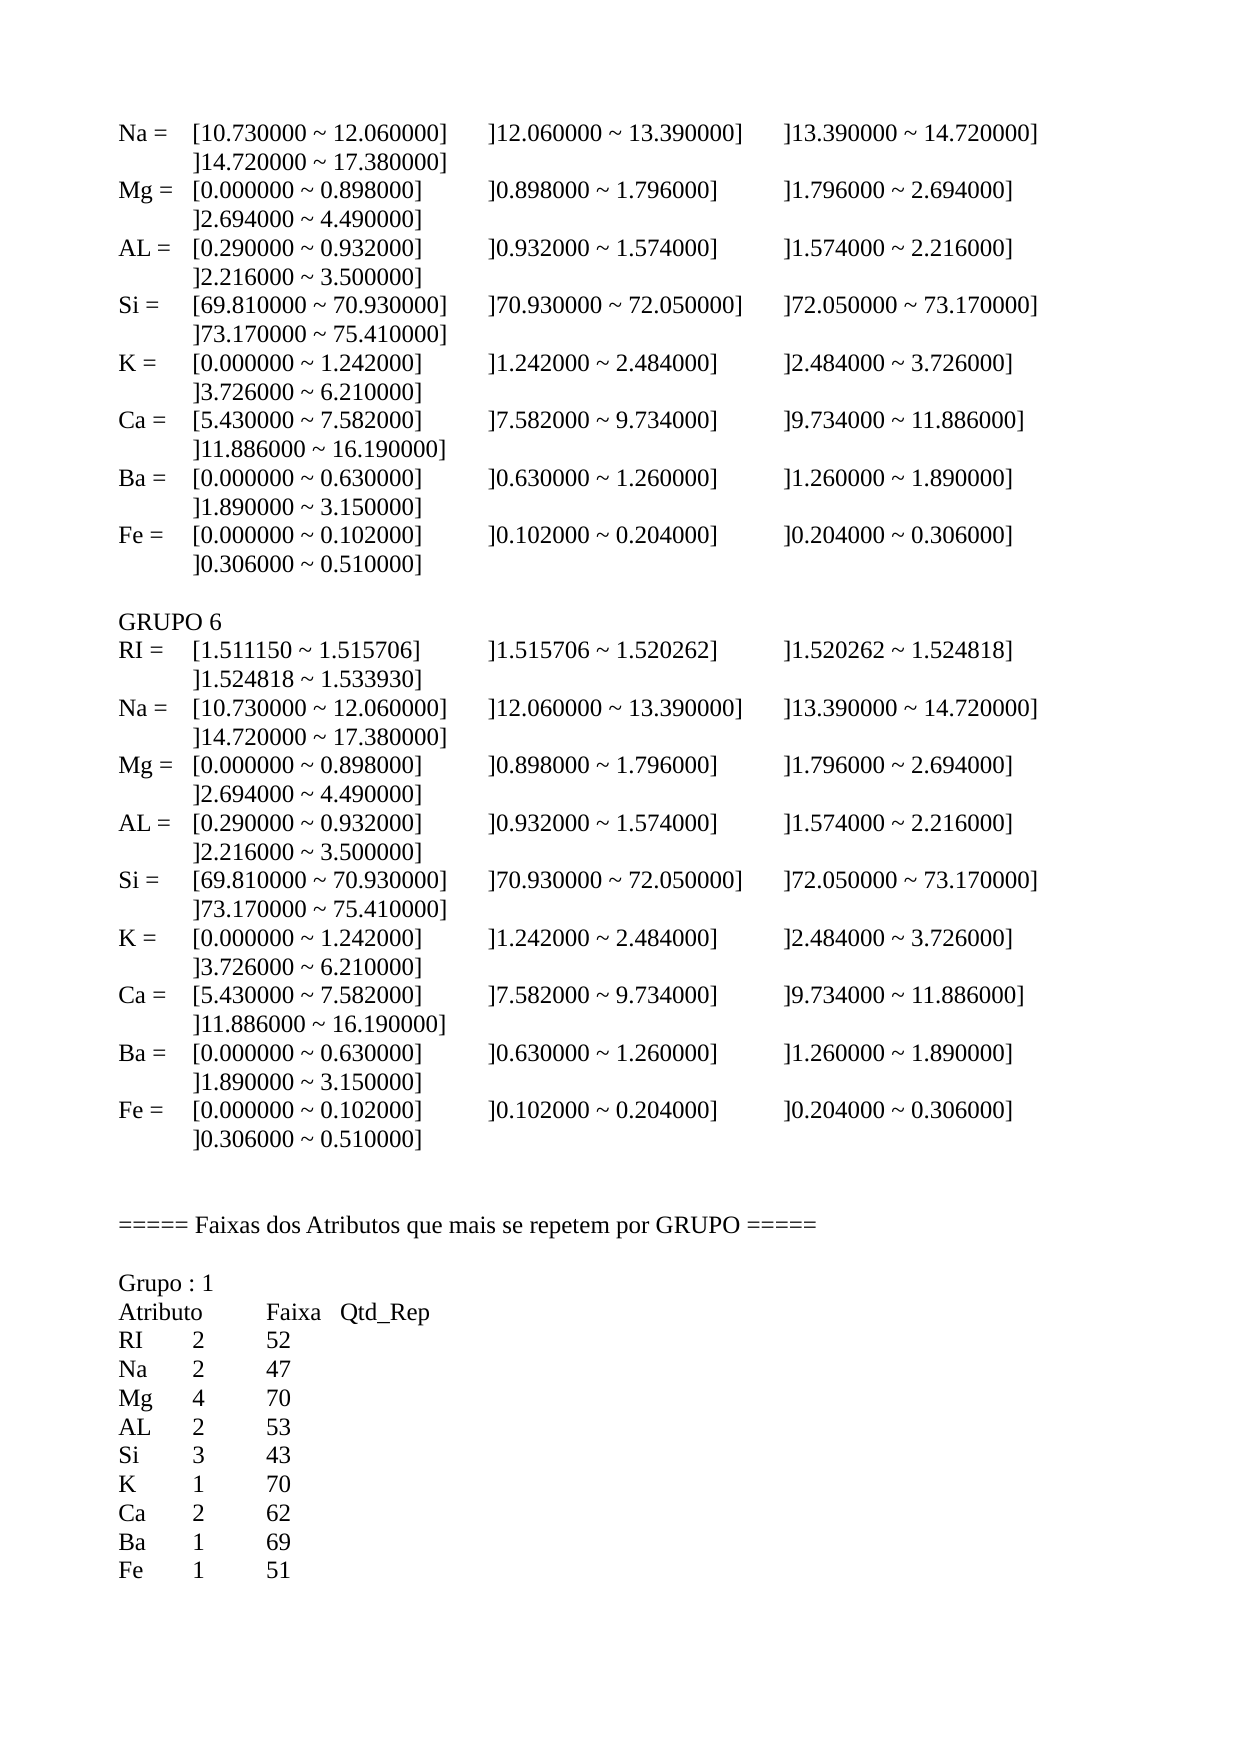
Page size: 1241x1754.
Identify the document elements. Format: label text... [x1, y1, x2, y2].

text Ca = [5.430000 ~ 7.582000] ]7.582000 ~ 9.734000] ]9.734000 ~ 11.886000] ]11.886000 ~ 16.190000] [118, 981, 1122, 1038]
text Ba = [0.000000 ~ 0.630000] ]0.630000 ~ 1.260000] ]1.260000 ~ 1.890000] ]1.890000 ~ 3.150000] [118, 463, 1122, 521]
text AL = [0.290000 ~ 0.932000] ]0.932000 ~ 1.574000] ]1.574000 ~ 2.216000] ]2.216000 ~ 3.500000] [118, 233, 1122, 291]
text GRUPO 6 [118, 607, 1122, 636]
text Ba = [0.000000 ~ 0.630000] ]0.630000 ~ 1.260000] ]1.260000 ~ 1.890000] ]1.890000 ~ 3.150000] [118, 1038, 1122, 1096]
text AL 2 53 [118, 1412, 1122, 1441]
text ===== Faixas dos Atributos que mais se repetem por GRUPO ===== [118, 1211, 1122, 1239]
text Fe = [0.000000 ~ 0.102000] ]0.102000 ~ 0.204000] ]0.204000 ~ 0.306000] ]0.306000 ~ 0.510000] [118, 521, 1122, 578]
text Atributo Faixa Qtd_Rep [118, 1297, 1122, 1326]
text Ca = [5.430000 ~ 7.582000] ]7.582000 ~ 9.734000] ]9.734000 ~ 11.886000] ]11.886000 ~ 16.190000] [118, 406, 1122, 463]
text Mg = [0.000000 ~ 0.898000] ]0.898000 ~ 1.796000] ]1.796000 ~ 2.694000] ]2.694000 ~ 4.490000] [118, 176, 1122, 233]
text K 1 70 [118, 1469, 1122, 1498]
text AL = [0.290000 ~ 0.932000] ]0.932000 ~ 1.574000] ]1.574000 ~ 2.216000] ]2.216000 ~ 3.500000] [118, 808, 1122, 866]
text Si = [69.810000 ~ 70.930000] ]70.930000 ~ 72.050000] ]72.050000 ~ 73.170000] ]73.170000 ~ 75.410000] [118, 866, 1122, 923]
text Mg 4 70 [118, 1383, 1122, 1412]
text RI = [1.511150 ~ 1.515706] ]1.515706 ~ 1.520262] ]1.520262 ~ 1.524818] ]1.524818 ~ 1.533930] [118, 636, 1122, 693]
text K = [0.000000 ~ 1.242000] ]1.242000 ~ 2.484000] ]2.484000 ~ 3.726000] ]3.726000 ~ 6.210000] [118, 923, 1122, 981]
text Si 3 43 [118, 1441, 1122, 1469]
text Fe 1 51 [118, 1556, 1122, 1584]
text K = [0.000000 ~ 1.242000] ]1.242000 ~ 2.484000] ]2.484000 ~ 3.726000] ]3.726000 ~ 6.210000] [118, 348, 1122, 406]
text Na = [10.730000 ~ 12.060000] ]12.060000 ~ 13.390000] ]13.390000 ~ 14.720000] ]14.720000 ~ 17.380000] [118, 693, 1122, 751]
text Ba 1 69 [118, 1527, 1122, 1556]
text Na = [10.730000 ~ 12.060000] ]12.060000 ~ 13.390000] ]13.390000 ~ 14.720000] ]14.720000 ~ 17.380000] [118, 118, 1122, 176]
text Grupo : 1 [118, 1268, 1122, 1297]
text Fe = [0.000000 ~ 0.102000] ]0.102000 ~ 0.204000] ]0.204000 ~ 0.306000] ]0.306000 ~ 0.510000] [118, 1096, 1122, 1153]
text RI 2 52 [118, 1326, 1122, 1354]
text Na 2 47 [118, 1354, 1122, 1383]
text Mg = [0.000000 ~ 0.898000] ]0.898000 ~ 1.796000] ]1.796000 ~ 2.694000] ]2.694000 ~ 4.490000] [118, 751, 1122, 808]
text Si = [69.810000 ~ 70.930000] ]70.930000 ~ 72.050000] ]72.050000 ~ 73.170000] ]73.170000 ~ 75.410000] [118, 291, 1122, 348]
text Ca 2 62 [118, 1498, 1122, 1527]
